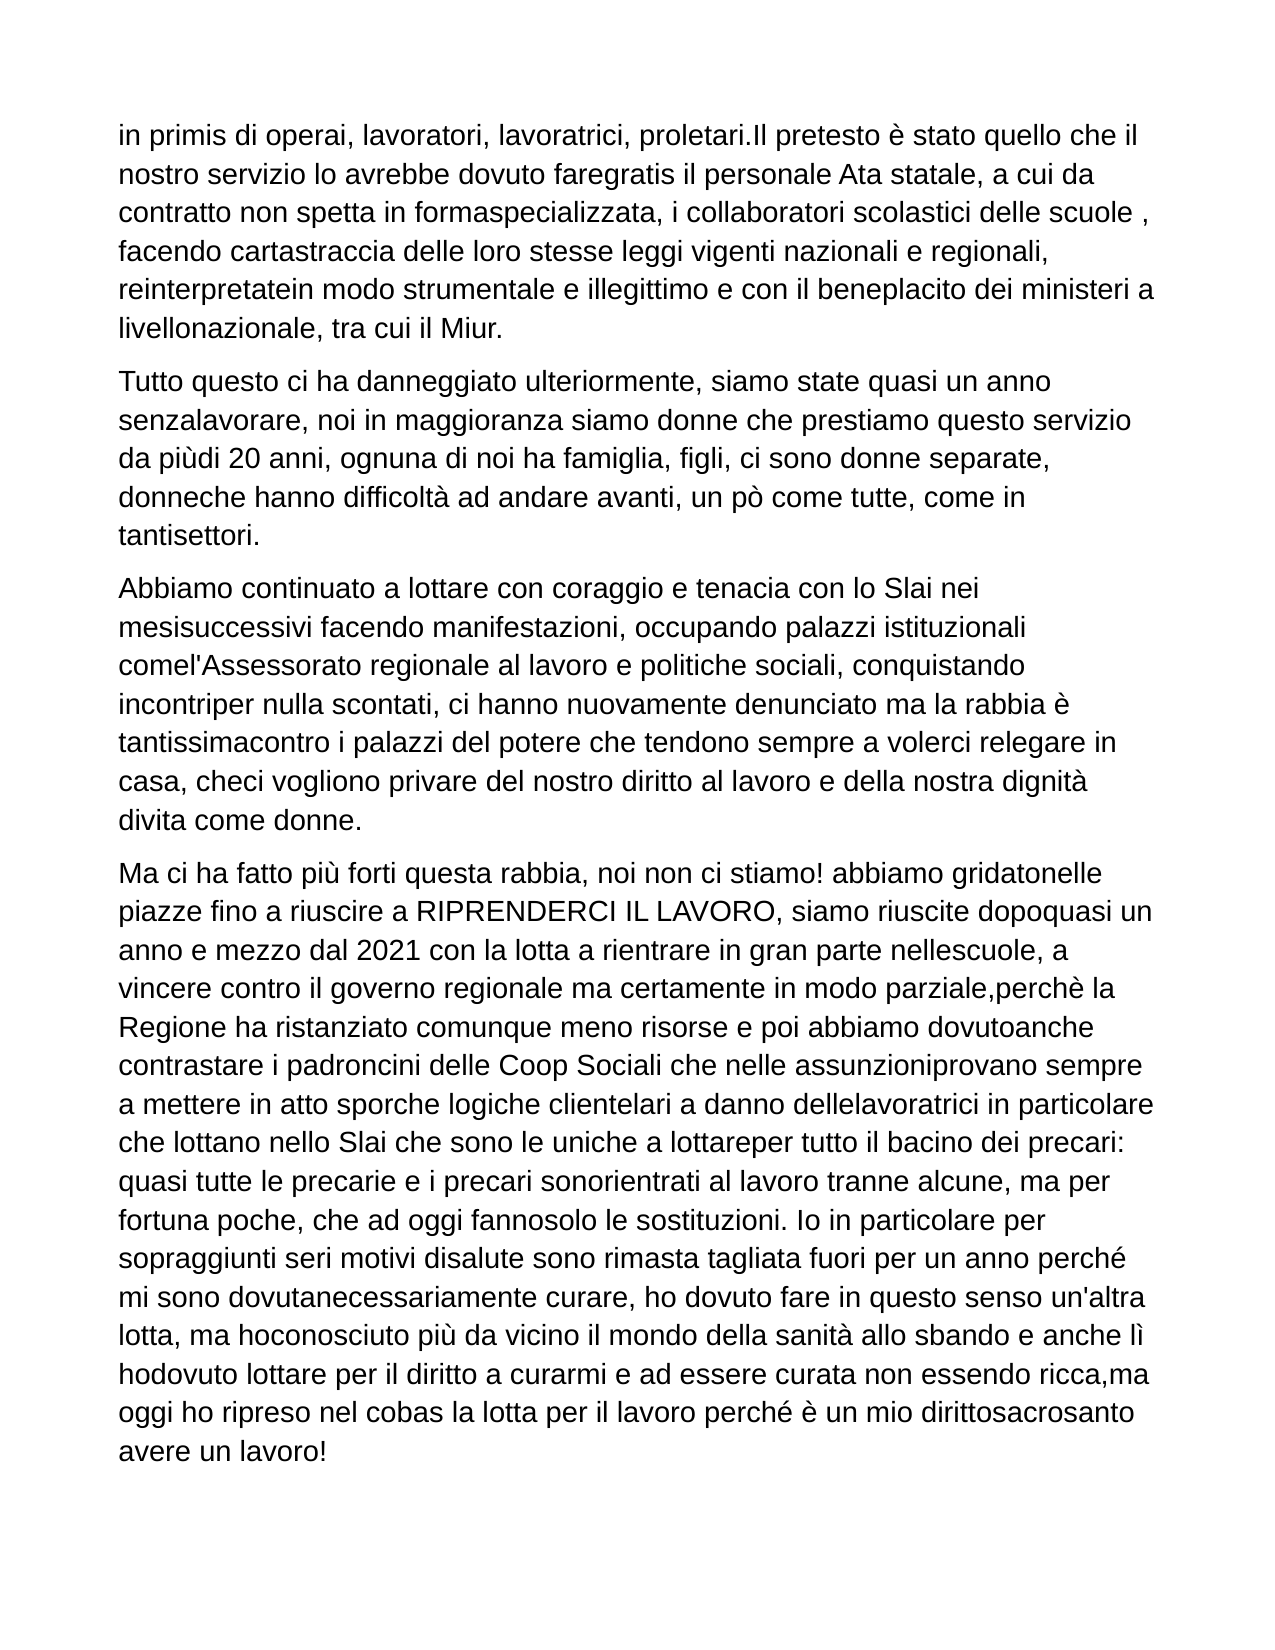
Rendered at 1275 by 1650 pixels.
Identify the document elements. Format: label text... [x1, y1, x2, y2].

text Abbiamo continuato a lottare con coraggio e tenacia con lo Slai nei mesisuccessivi facendo manifestazioni, occupando palazzi istituzionali comel'Assessorato regionale al lavoro e politiche sociali, conquistando incontriper nulla scontati, ci hanno nuovamente denunciato ma la rabbia è tantissimacontro i palazzi del potere che tendono sempre a volerci relegare in casa, checi vogliono privare del nostro diritto al lavoro e della nostra dignità divita come donne. [118, 571, 1157, 836]
text Tutto questo ci ha danneggiato ulteriormente, siamo state quasi un anno senzalavorare, noi in maggioranza siamo donne che prestiamo questo servizio da piùdi 20 anni, ognuna di noi ha famiglia, figli, ci sono donne separate, donneche hanno difficoltà ad andare avanti, un pò come tutte, come in tantisettori. [118, 364, 1157, 552]
text Ma ci ha fatto più forti questa rabbia, noi non ci stiamo! abbiamo gridatonelle piazze fino a riuscire a RIPRENDERCI IL LAVORO, siamo riuscite dopoquasi un anno e mezzo dal 2021 con la lotta a rientrare in gran parte nellescuole, a vincere contro il governo regionale ma certamente in modo parziale,perchè la Regione ha ristanziato comunque meno risorse e poi abbiamo dovutoanche contrastare i padroncini delle Coop Sociali che nelle assunzioniprovano sempre a mettere in atto sporche logiche clientelari a danno dellelavoratrici in particolare che lottano nello Slai che sono le uniche a lottareper tutto il bacino dei precari: quasi tutte le precarie e i precari sonorientrati al lavoro tranne alcune, ma per fortuna poche, che ad oggi fannosolo le sostituzioni. Io in particolare per sopraggiunti seri motivi disalute sono rimasta tagliata fuori per un anno perché mi sono dovutanecessariamente curare, ho dovuto fare in questo senso un'altra lotta, ma hoconosciuto più da vicino il mondo della sanità allo sbando e anche lì hodovuto lottare per il diritto a curarmi e ad essere curata non essendo ricca,ma oggi ho ripreso nel cobas la lotta per il lavoro perché è un mio dirittosacrosanto avere un lavoro! [118, 856, 1157, 1467]
text in primis di operai, lavoratori, lavoratrici, proletari.Il pretesto è stato quello che il nostro servizio lo avrebbe dovuto faregratis il personale Ata statale, a cui da contratto non spetta in formaspecializzata, i collaboratori scolastici delle scuole , facendo cartastraccia delle loro stesse leggi vigenti nazionali e regionali, reinterpretatein modo strumentale e illegittimo e con il beneplacito dei ministeri a livellonazionale, tra cui il Miur. [118, 118, 1157, 344]
